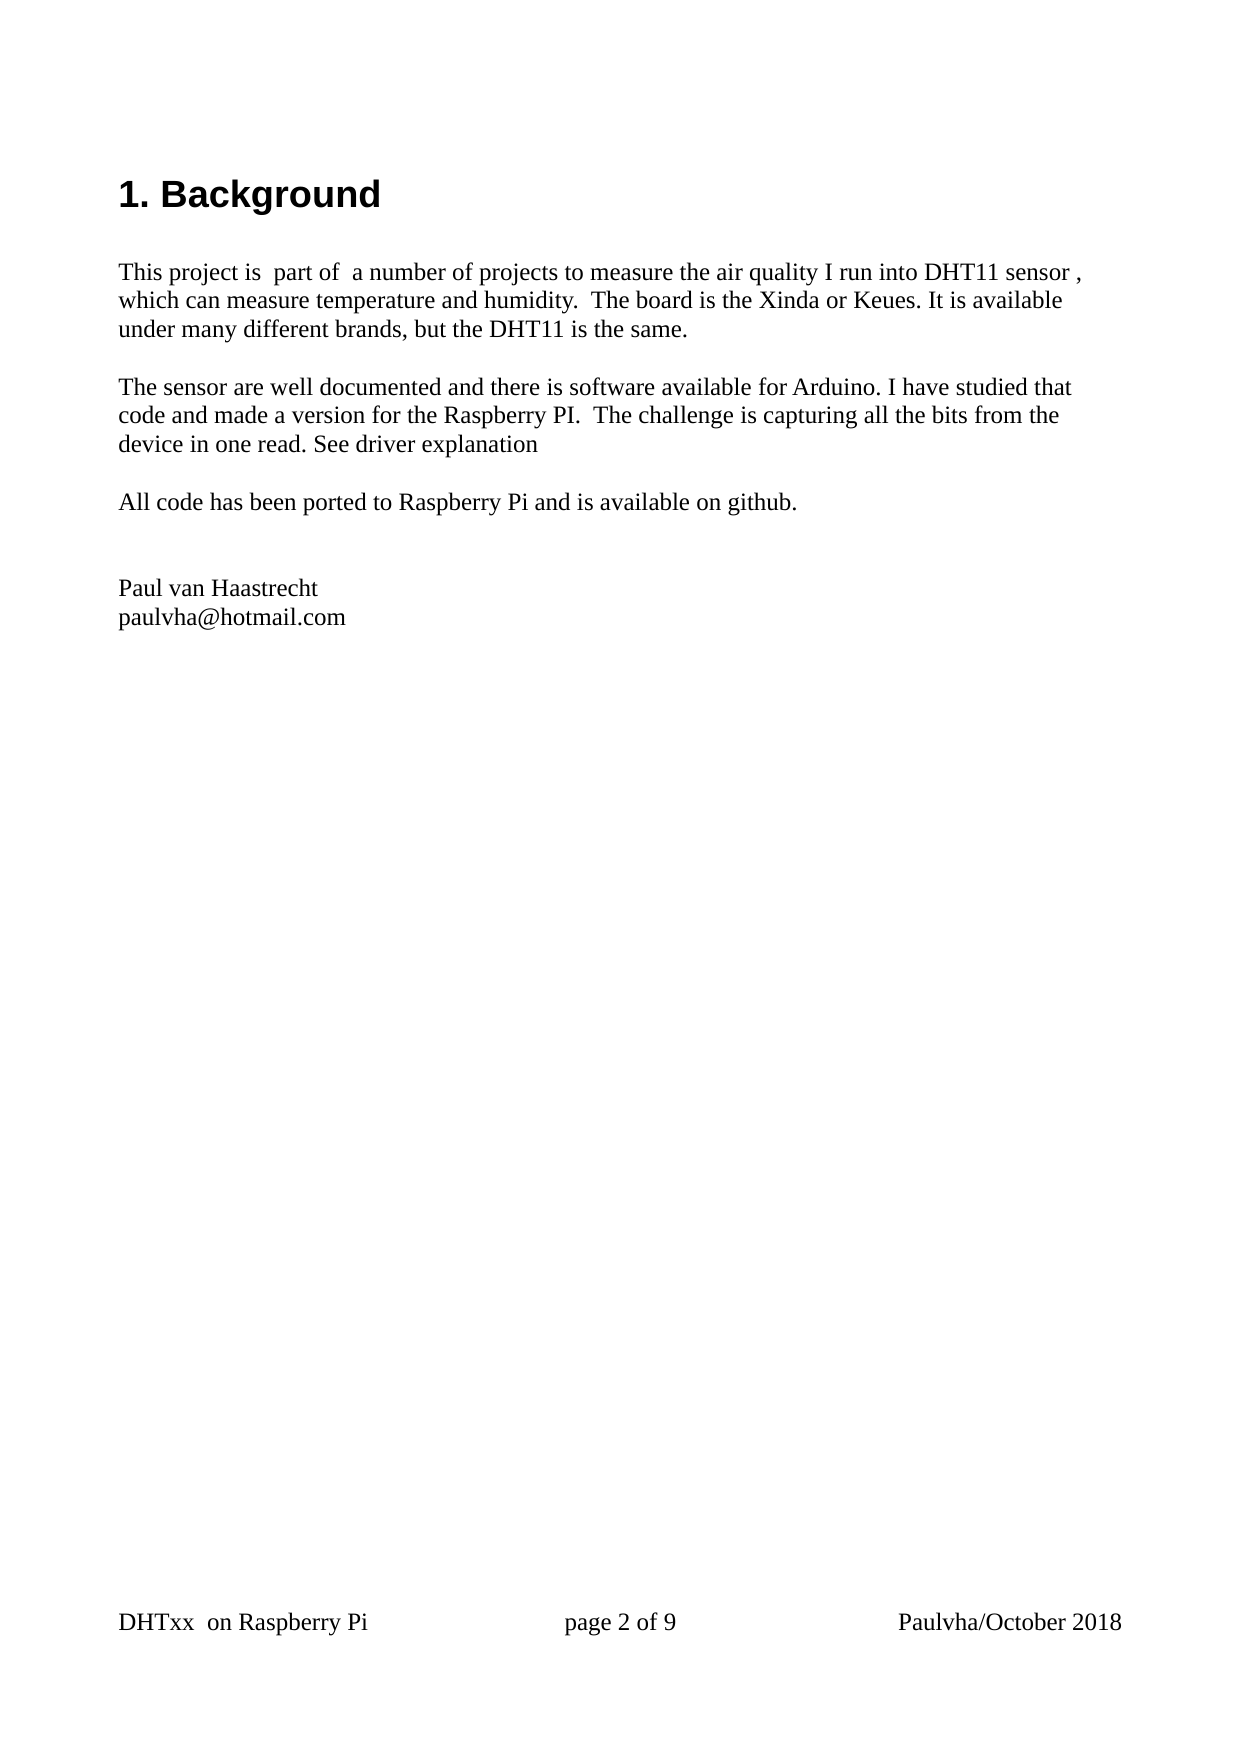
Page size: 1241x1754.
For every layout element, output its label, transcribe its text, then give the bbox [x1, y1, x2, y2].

text All code has been ported to Raspberry Pi and is available on github. [118, 487, 1122, 516]
subtitle 1. Background [118, 172, 1122, 216]
text The sensor are well documented and there is software available for Arduino. I have studied that code and made a version for the Raspberry PI. The challenge is capturing all the bits from the device in one read. See driver explanation [118, 372, 1122, 458]
text Paul van Haastrecht [118, 573, 1122, 602]
text paulvha@hotmail.com [118, 602, 1122, 631]
text This project is part of a number of projects to measure the air quality I run into DHT11 sensor , which can measure temperature and humidity. The board is the Xinda or Keues. It is available under many different brands, but the DHT11 is the same. [118, 257, 1122, 343]
